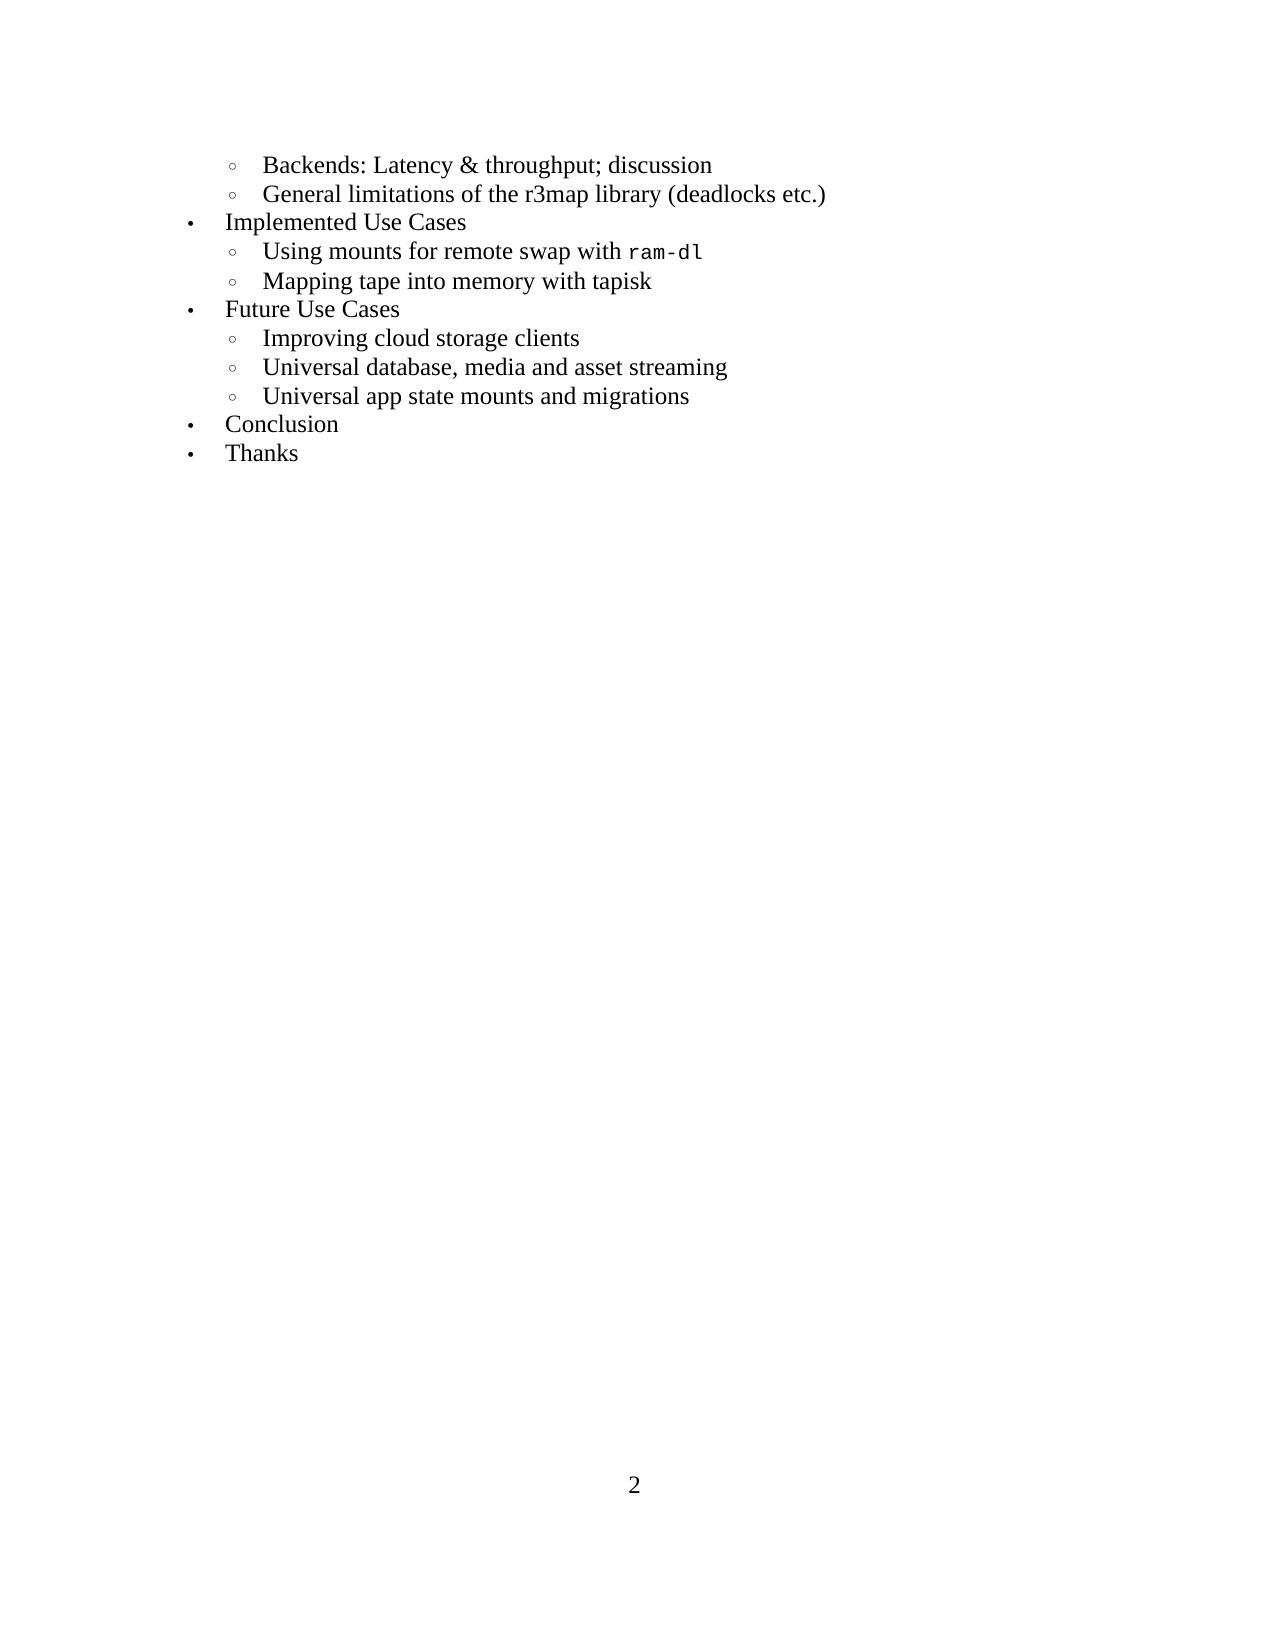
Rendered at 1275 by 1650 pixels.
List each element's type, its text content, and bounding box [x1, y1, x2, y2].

list Universal app state mounts and migrations [225, 381, 1125, 409]
list Using mounts for remote swap with ram-dl [225, 236, 1125, 266]
list Improving cloud storage clients [225, 323, 1125, 352]
list Future Use Cases [187, 294, 1125, 323]
list Thanks [187, 438, 1125, 467]
list Universal database, media and asset streaming [225, 352, 1125, 381]
list Mapping tape into memory with tapisk [225, 266, 1125, 294]
list Implemented Use Cases [187, 207, 1125, 236]
list General limitations of the r3map library (deadlocks etc.) [225, 179, 1125, 207]
list Conclusion [187, 409, 1125, 438]
list Backends: Latency & throughput; discussion [225, 150, 1125, 179]
